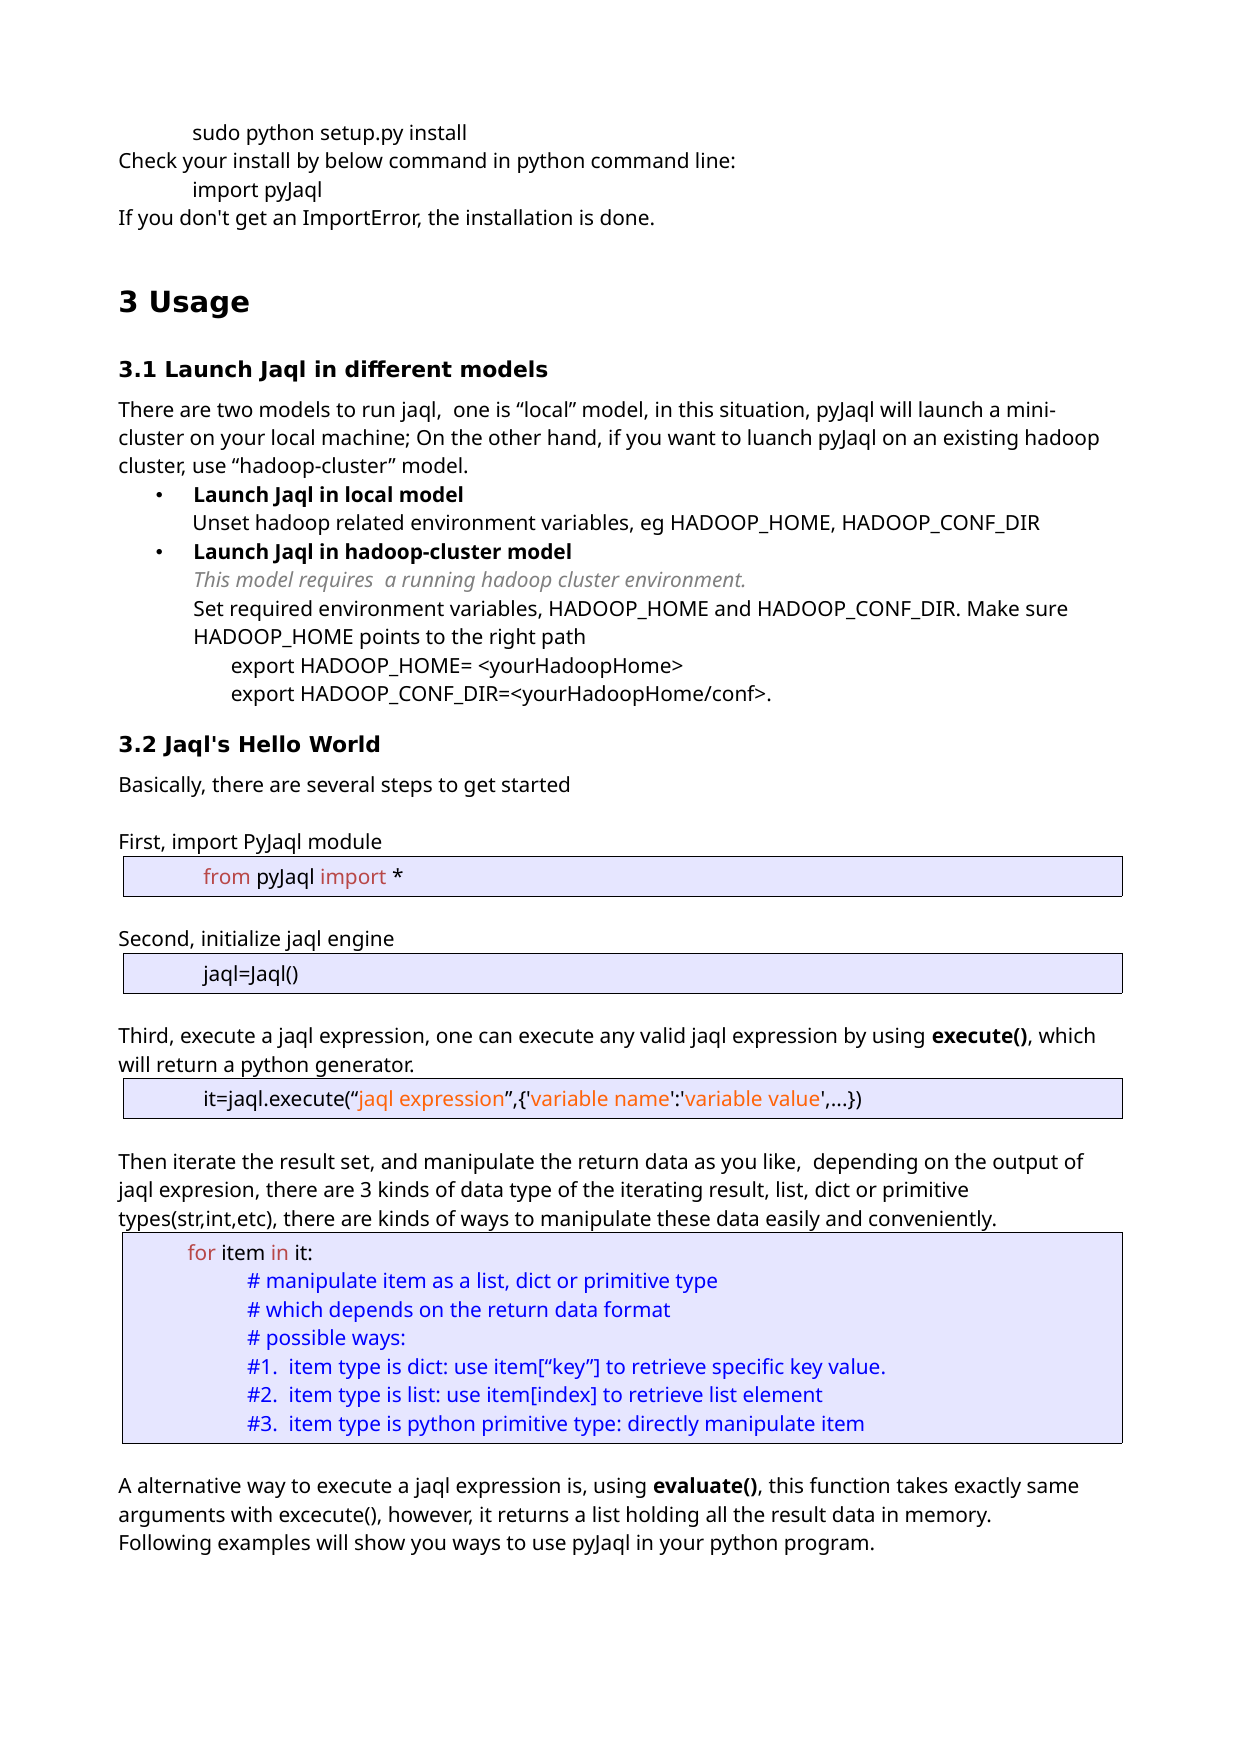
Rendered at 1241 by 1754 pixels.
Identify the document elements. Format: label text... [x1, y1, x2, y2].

text Basically, there are several steps to get started [118, 771, 1122, 799]
table_header jaql=Jaql() [124, 954, 1122, 993]
text A alternative way to execute a jaql expression is, using evaluate(), this function takes exactly same arguments with excecute(), however, it returns a list holding all the result data in memory. [118, 1471, 1122, 1528]
table_header for item in it: # manipulate item as a list, dict or primitive type # which depends on the return data format # possible ways: #1. item type is dict: use item[“key”] to retrieve specific key value. #2. item type is list: use item[index] to retrieve list element #3. item type is python primitive type: directly manipulate item [123, 1233, 1122, 1443]
text Third, execute a jaql expression, one can execute any valid jaql expression by using execute(), which will return a python generator. [118, 1021, 1122, 1078]
text There are two models to run jaql, one is “local” model, in this situation, pyJaql will launch a mini-cluster on your local machine; On the other hand, if you want to luanch pyJaql on an existing hadoop cluster, use “hadoop-cluster” model. [118, 395, 1122, 480]
text If you don't get an ImportError, the installation is done. [118, 203, 1122, 232]
text Second, initialize jaql engine [118, 924, 1122, 953]
list This model requires a running hadoop cluster environment. [156, 565, 1122, 594]
text Unset hadoop related environment variables, eg HADOOP_HOME, HADOOP_CONF_DIR [118, 508, 1122, 537]
list export HADOOP_CONF_DIR=<yourHadoopHome/conf>. [193, 679, 1122, 708]
subtitle 3.1 Launch Jaql in different models [118, 357, 1122, 382]
text Check your install by below command in python command line: [118, 147, 1122, 175]
list export HADOOP_HOME= <yourHadoopHome> [193, 651, 1122, 679]
list Set required environment variables, HADOOP_HOME and HADOOP_CONF_DIR. Make sure HADOOP_HOME points to the right path [156, 594, 1122, 651]
text import pyJaql [118, 175, 1122, 203]
text Following examples will show you ways to use pyJaql in your python program. [118, 1528, 1122, 1557]
text First, import PyJaql module [118, 827, 1122, 856]
list Launch Jaql in hadoop-cluster model [156, 537, 1122, 565]
table_header from pyJaql import * [124, 857, 1122, 896]
table_header it=jaql.execute(“jaql expression”,{'variable name':'variable value',...}) [124, 1079, 1122, 1118]
list Launch Jaql in local model [156, 480, 1122, 508]
subtitle 3.2 Jaql's Hello World [118, 733, 1122, 758]
text Then iterate the result set, and manipulate the return data as you like, depending on the output of jaql expresion, there are 3 kinds of data type of the iterating result, list, dict or primitive types(str,int,etc), there are kinds of ways to manipulate these data easily and conveniently. [118, 1147, 1122, 1232]
subtitle 3 Usage [118, 285, 1122, 319]
text sudo python setup.py install [118, 118, 1122, 147]
